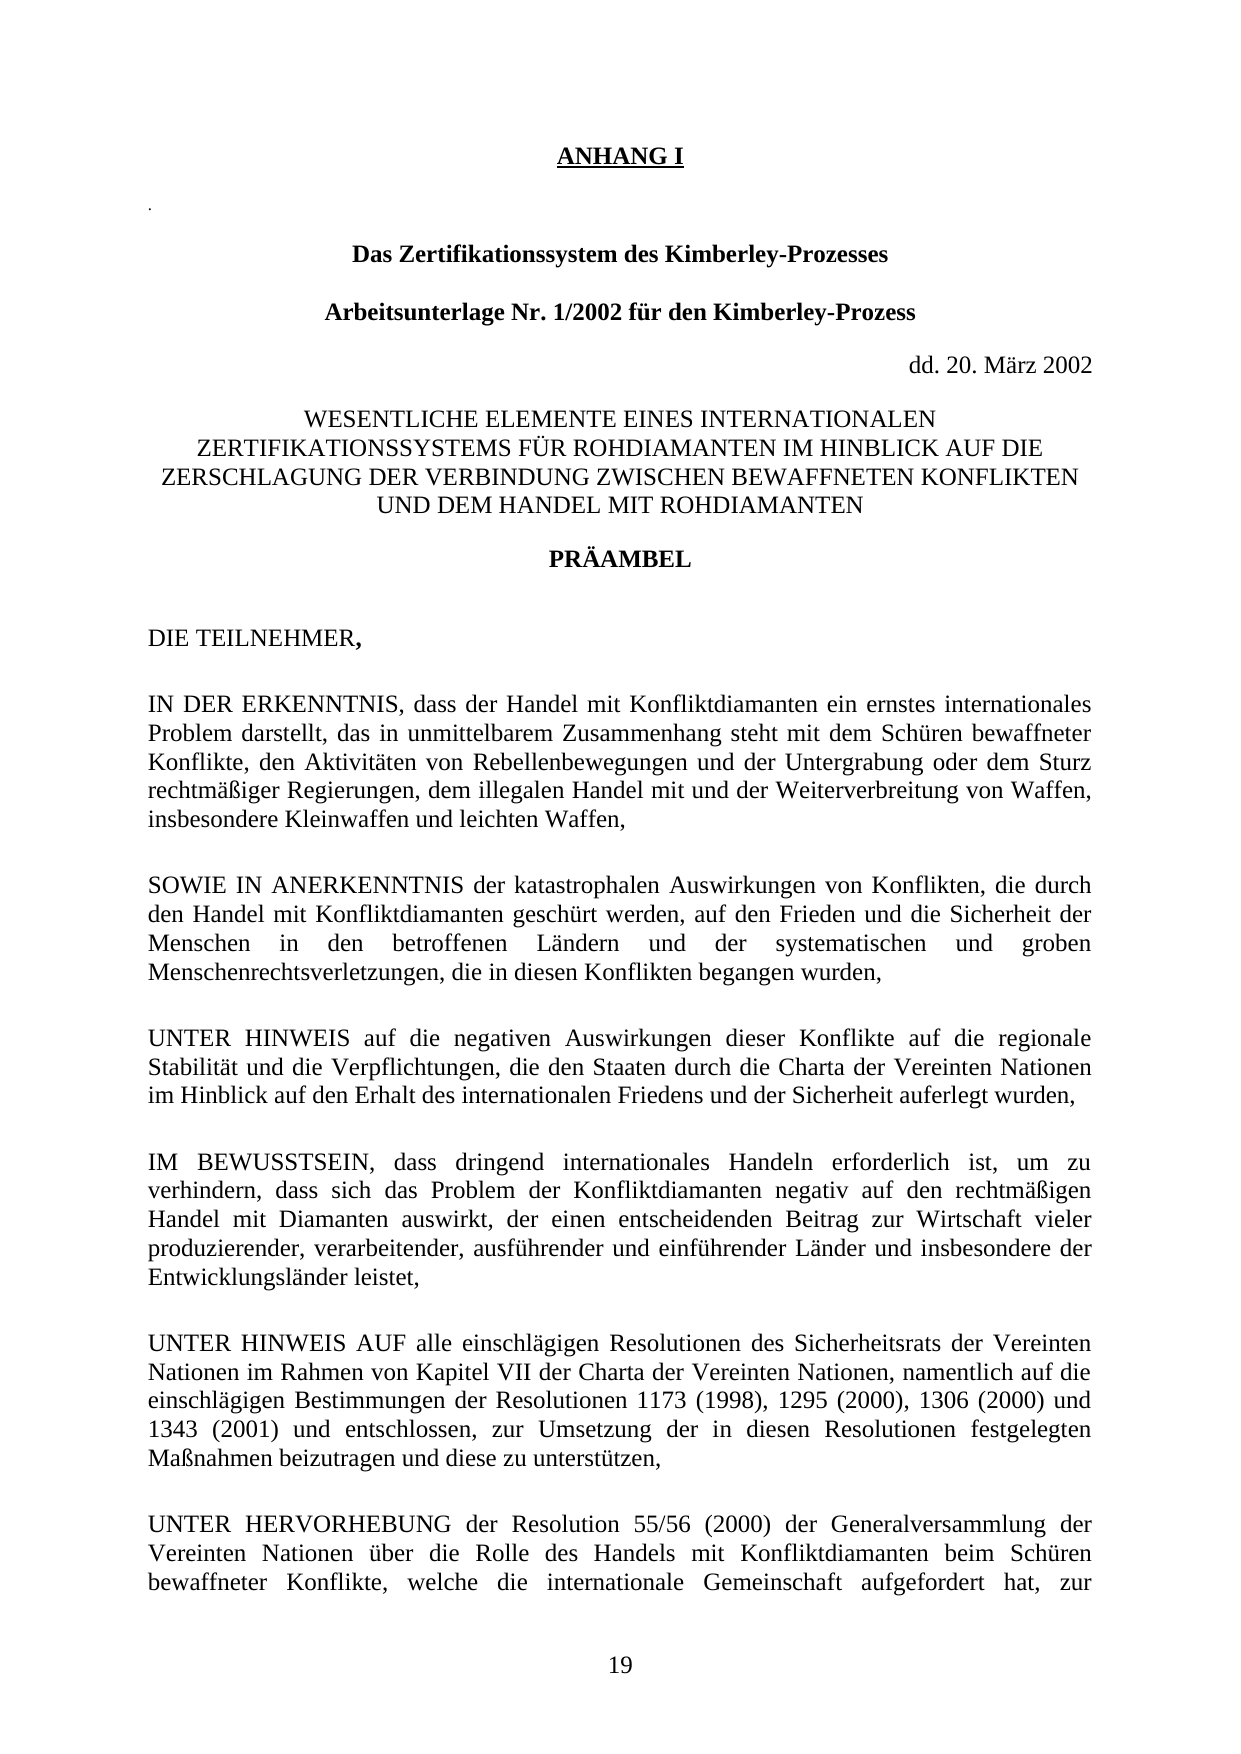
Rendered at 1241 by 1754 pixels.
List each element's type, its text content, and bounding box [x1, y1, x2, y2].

text IN DER ERKENNTNIS, dass der Handel mit Konfliktdiamanten ein ernstes internationales Problem darstellt, das in unmittelbarem Zusammenhang steht mit dem Schüren bewaffneter Konflikte, den Aktivitäten von Rebellenbewegungen und der Untergrabung oder dem Sturz rechtmäßiger Regierungen, dem illegalen Handel mit und der Weiterverbreitung von Waffen, insbesondere Kleinwaffen und leichten Waffen, [148, 689, 1092, 833]
title PRÄAMBEL [148, 544, 1092, 573]
text DIE TEILNEHMER, [148, 623, 1092, 652]
text UNTER HINWEIS auf die negativen Auswirkungen dieser Konflikte auf die regionale Stabilität und die Verpflichtungen, die den Staaten durch die Charta der Vereinten Nationen im Hinblick auf den Erhalt des internationalen Friedens und der Sicherheit auferlegt wurden, [148, 1023, 1092, 1109]
text UNTER HINWEIS AUF alle einschlägigen Resolutionen des Sicherheitsrats der Vereinten Nationen im Rahmen von Kapitel VII der Charta der Vereinten Nationen, namentlich auf die einschlägigen Bestimmungen der Resolutionen 1173 (1998), 1295 (2000), 1306 (2000) und 1343 (2001) und entschlossen, zur Umsetzung der in diesen Resolutionen festgelegten Maßnahmen beizutragen und diese zu unterstützen, [148, 1328, 1092, 1472]
text SOWIE IN ANERKENNTNIS der katastrophalen Auswirkungen von Konflikten, die durch den Handel mit Konfliktdiamanten geschürt werden, auf den Frieden und die Sicherheit der Menschen in den betroffenen Ländern und der systematischen und groben Menschenrechtsverletzungen, die in diesen Konflikten begangen wurden, [148, 870, 1092, 985]
text UNTER HERVORHEBUNG der Resolution 55/56 (2000) der Generalversammlung der Vereinten Nationen über die Rolle des Handels mit Konfliktdiamanten beim Schüren bewaffneter Konflikte, welche die internationale Gemeinschaft aufgefordert hat, zur [148, 1509, 1092, 1595]
text IM BEWUSSTSEIN, dass dringend internationales Handeln erforderlich ist, um zu verhindern, dass sich das Problem der Konfliktdiamanten negativ auf den rechtmäßigen Handel mit Diamanten auswirkt, der einen entscheidenden Beitrag zur Wirtschaft vieler produzierender, verarbeitender, ausführender und einführender Länder und insbesondere der Entwicklungsländer leistet, [148, 1147, 1092, 1290]
text WESENTLICHE ELEMENTE EINES INTERNATIONALEN ZERTIFIKATIONSSYSTEMS FÜR ROHDIAMANTEN IM HINBLICK AUF DIE ZERSCHLAGUNG DER VERBINDUNG ZWISCHEN BEWAFFNETEN KONFLIKTEN UND DEM HANDEL MIT ROHDIAMANTEN [148, 404, 1092, 519]
text Das Zertifikationssystem des Kimberley-Prozesses Arbeitsunterlage Nr. 1/2002 für den Kimberley-Prozess [148, 239, 1092, 325]
text . [148, 195, 1092, 214]
text dd. 20. März 2002 [148, 350, 1092, 379]
text ANHANG I [148, 141, 1092, 170]
